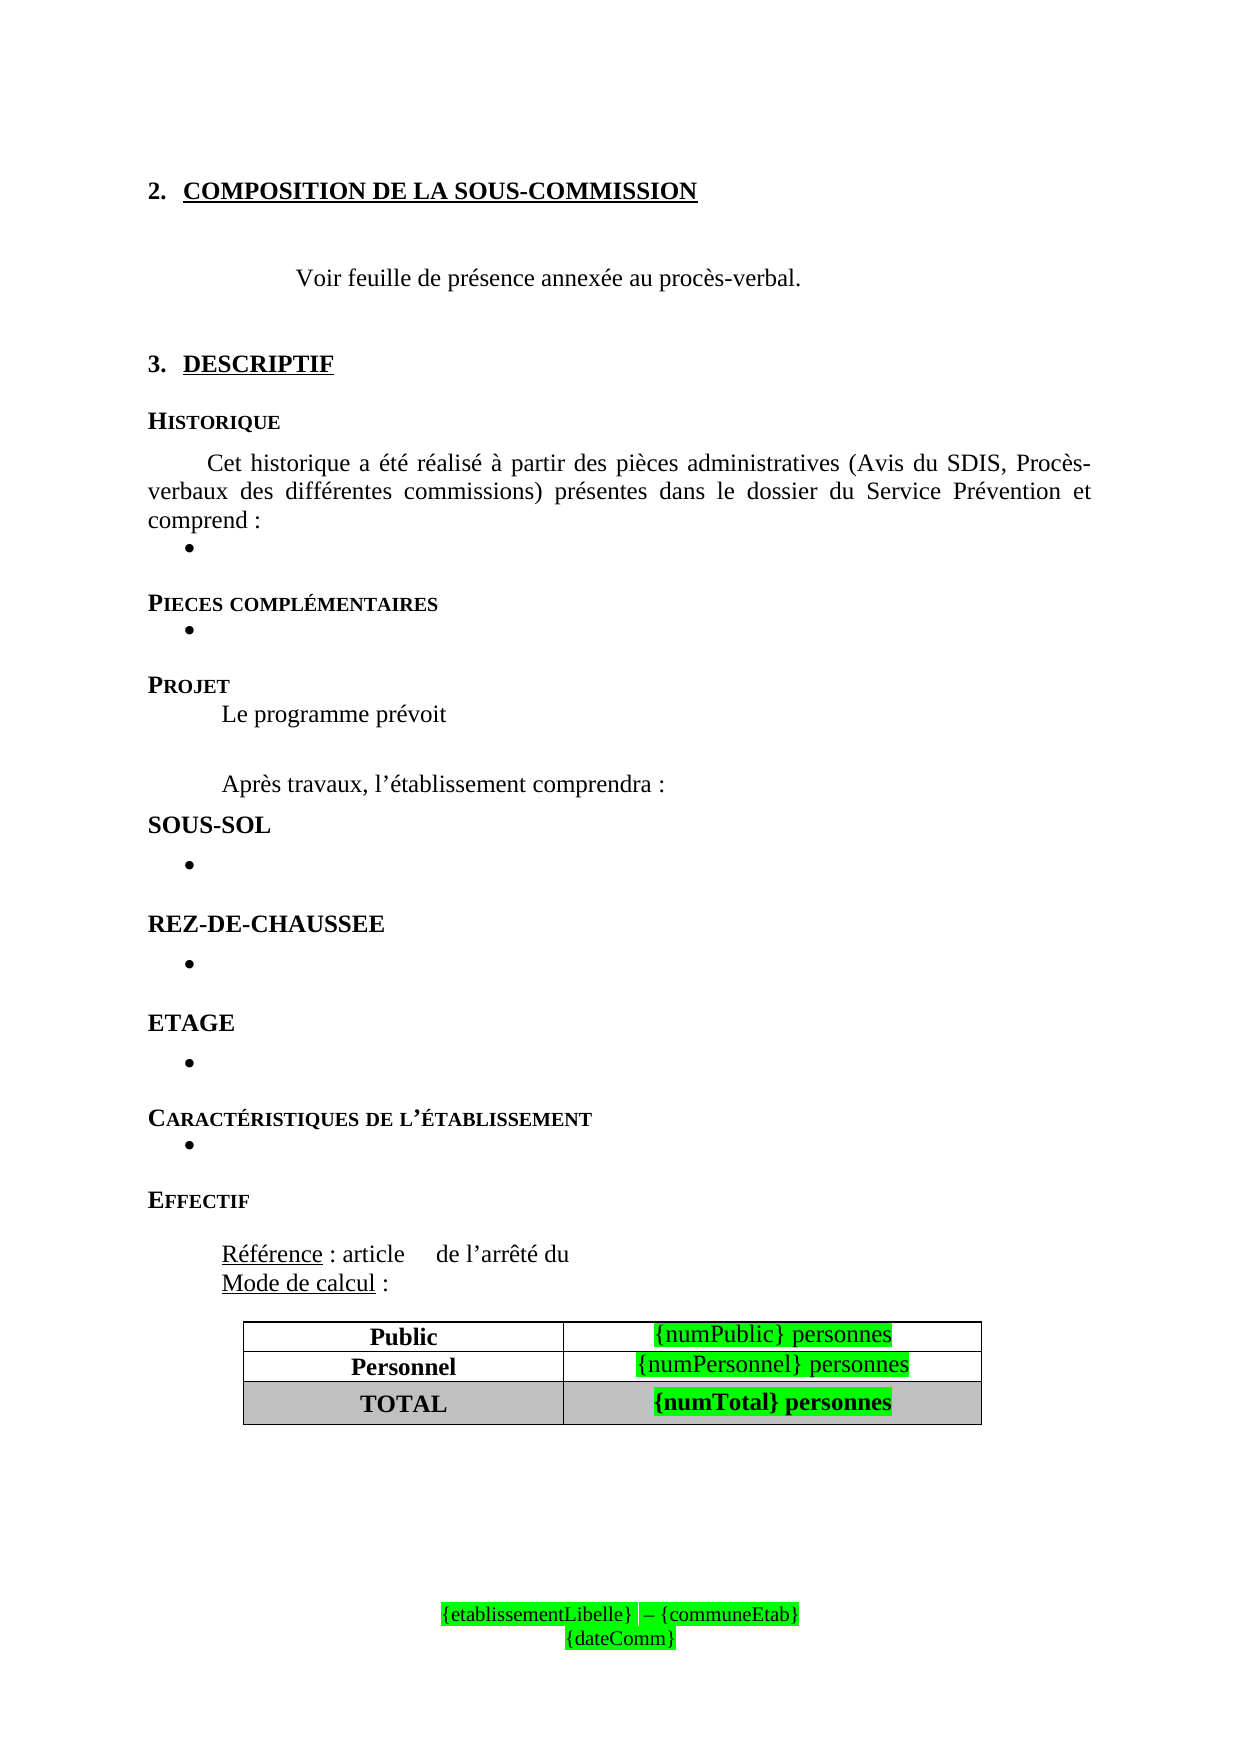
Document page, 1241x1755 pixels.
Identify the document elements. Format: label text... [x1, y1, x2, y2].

table_cell TOTAL [244, 1382, 563, 1424]
subtitle DESCRIPTIF [148, 349, 1093, 378]
table_header {numPublic} personnes [564, 1323, 981, 1351]
subtitle ETAGE [148, 1008, 1093, 1036]
subtitle Caractéristiques de l’établissement [148, 1106, 1093, 1131]
text Mode de calcul : [148, 1268, 1093, 1296]
text Après travaux, l’établissement comprendra : [148, 769, 1093, 798]
text Référence : article de l’arrêté du [148, 1239, 1093, 1268]
table_header Public [244, 1323, 563, 1351]
subtitle SOUS-SOL [148, 810, 1093, 839]
table_cell {numPersonnel} personnes [564, 1352, 981, 1381]
text Cet historique a été réalisé à partir des pièces administratives (Avis du SDIS, Procès-verbaux des différentes commissions) présentes dans le dossier du Service Prévention et comprend : [148, 448, 1093, 534]
text Le programme prévoit [148, 699, 1093, 728]
subtitle Effectif [148, 1189, 1093, 1214]
table_cell Personnel [244, 1352, 563, 1381]
subtitle Projet [148, 674, 1093, 699]
subtitle COMPOSITION DE LA SOUS-COMMISSION [148, 176, 1093, 205]
subtitle Pieces complémentaires [148, 591, 1093, 616]
subtitle Historique [148, 406, 1093, 435]
text Voir feuille de présence annexée au procès-verbal. [148, 263, 1093, 291]
table_cell {numTotal} personnes [564, 1382, 981, 1424]
subtitle REZ-DE-CHAUSSEE [148, 909, 1093, 938]
